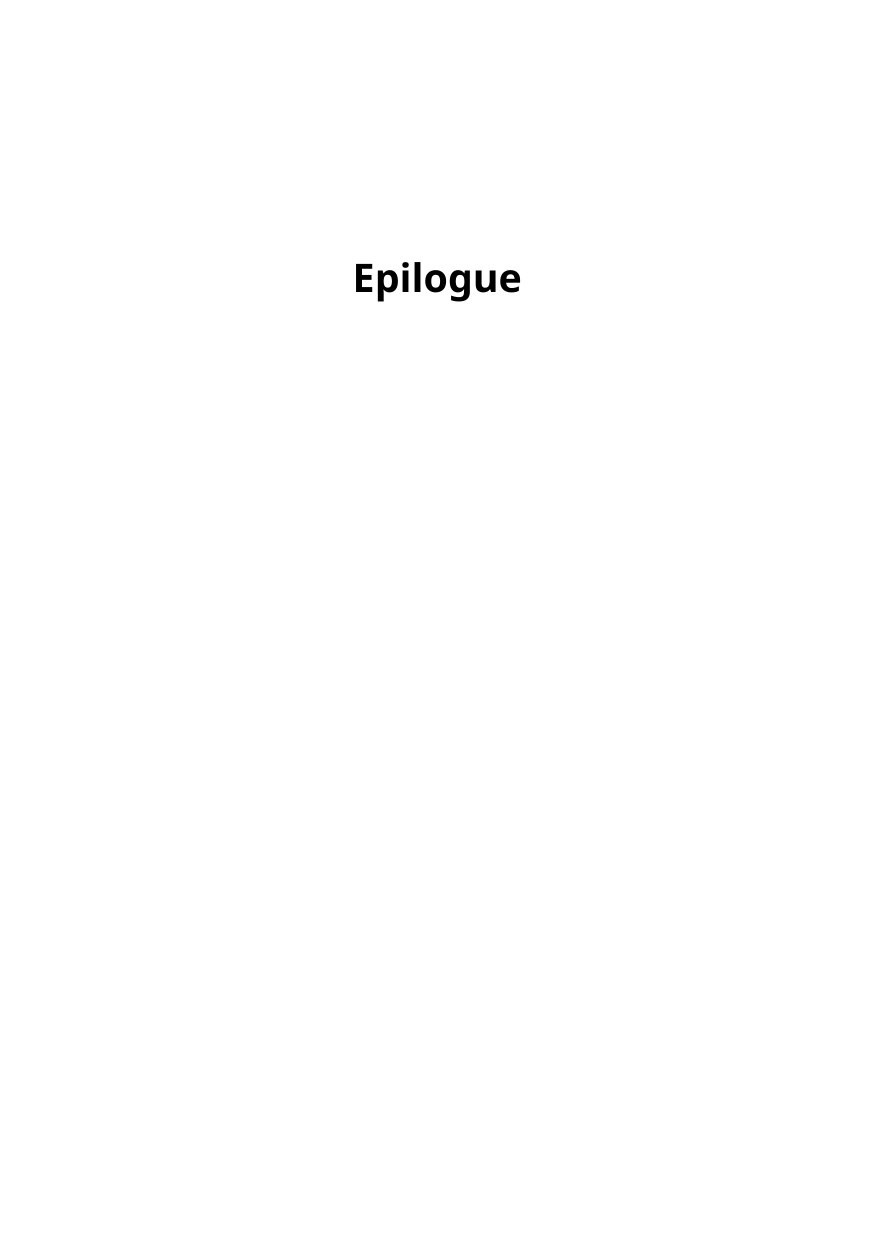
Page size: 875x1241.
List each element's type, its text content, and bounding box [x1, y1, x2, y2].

subtitle Epilogue [127, 250, 747, 304]
